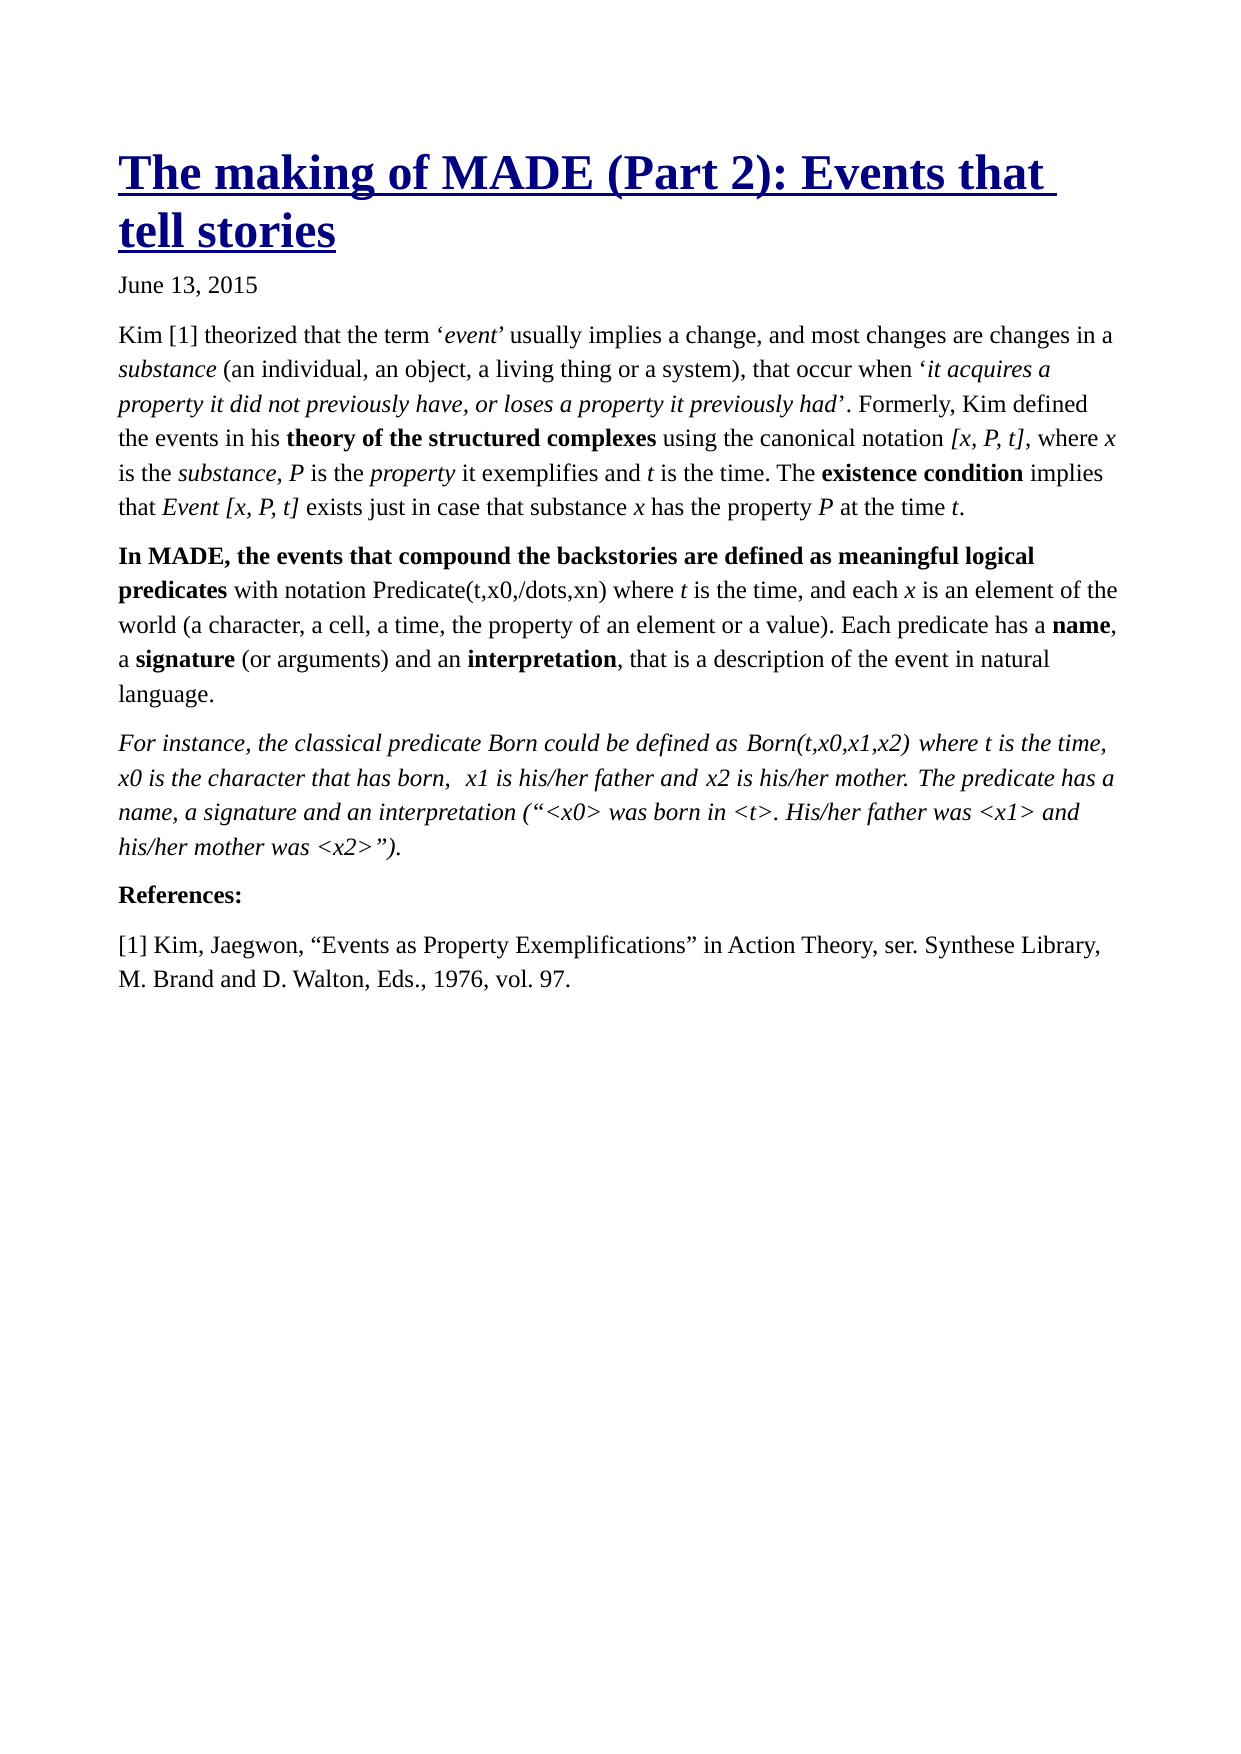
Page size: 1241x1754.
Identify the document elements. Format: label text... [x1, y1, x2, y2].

subtitle The making of MADE (Part 2): Events that tell stories [118, 143, 1122, 258]
text References: [118, 881, 1122, 909]
text June 13, 2015 [118, 271, 1122, 299]
text Kim [1] theorized that the term ‘event’ usually implies a change, and most changes are changes in a substance (an individual, an object, a living thing or a system), that occur when ‘it acquires a property it did not previously have, or loses a property it previously had’. Formerly, Kim defined the events in his theory of the structured complexes using the canonical notation [x, P, t], where x is the substance, P is the property it exemplifies and t is the time. The existence condition implies that Event [x, P, t] exists just in case that substance x has the property P at the time t. [118, 320, 1122, 521]
text [1] Kim, Jaegwon, “Events as Property Exemplifications” in Action Theory, ser. Synthese Library, M. Brand and D. Walton, Eds., 1976, vol. 97. [118, 930, 1122, 993]
text For instance, the classical predicate Born could be defined as Born(t,x​0​​,x​1​​,x​2​​) where t is the time, x​0​​ is the character that has born, x​1​​ is his/her father and x​2​​ is his/her mother. The predicate has a name, a signature and an interpretation (“<x​0​​> was born in <t>. His/her father was <x​1​​> and his/her mother was <x​2​​>”). [118, 728, 1122, 860]
text In MADE, the events that compound the backstories are defined as meaningful logical predicates with notation Predicate(t,x​0​​,/dots,x​n​​) where t is the time, and each x is an element of the world (a character, a cell, a time, the property of an element or a value). Each predicate has a name, a signature (or arguments) and an interpretation, that is a description of the event in natural language. [118, 541, 1122, 708]
